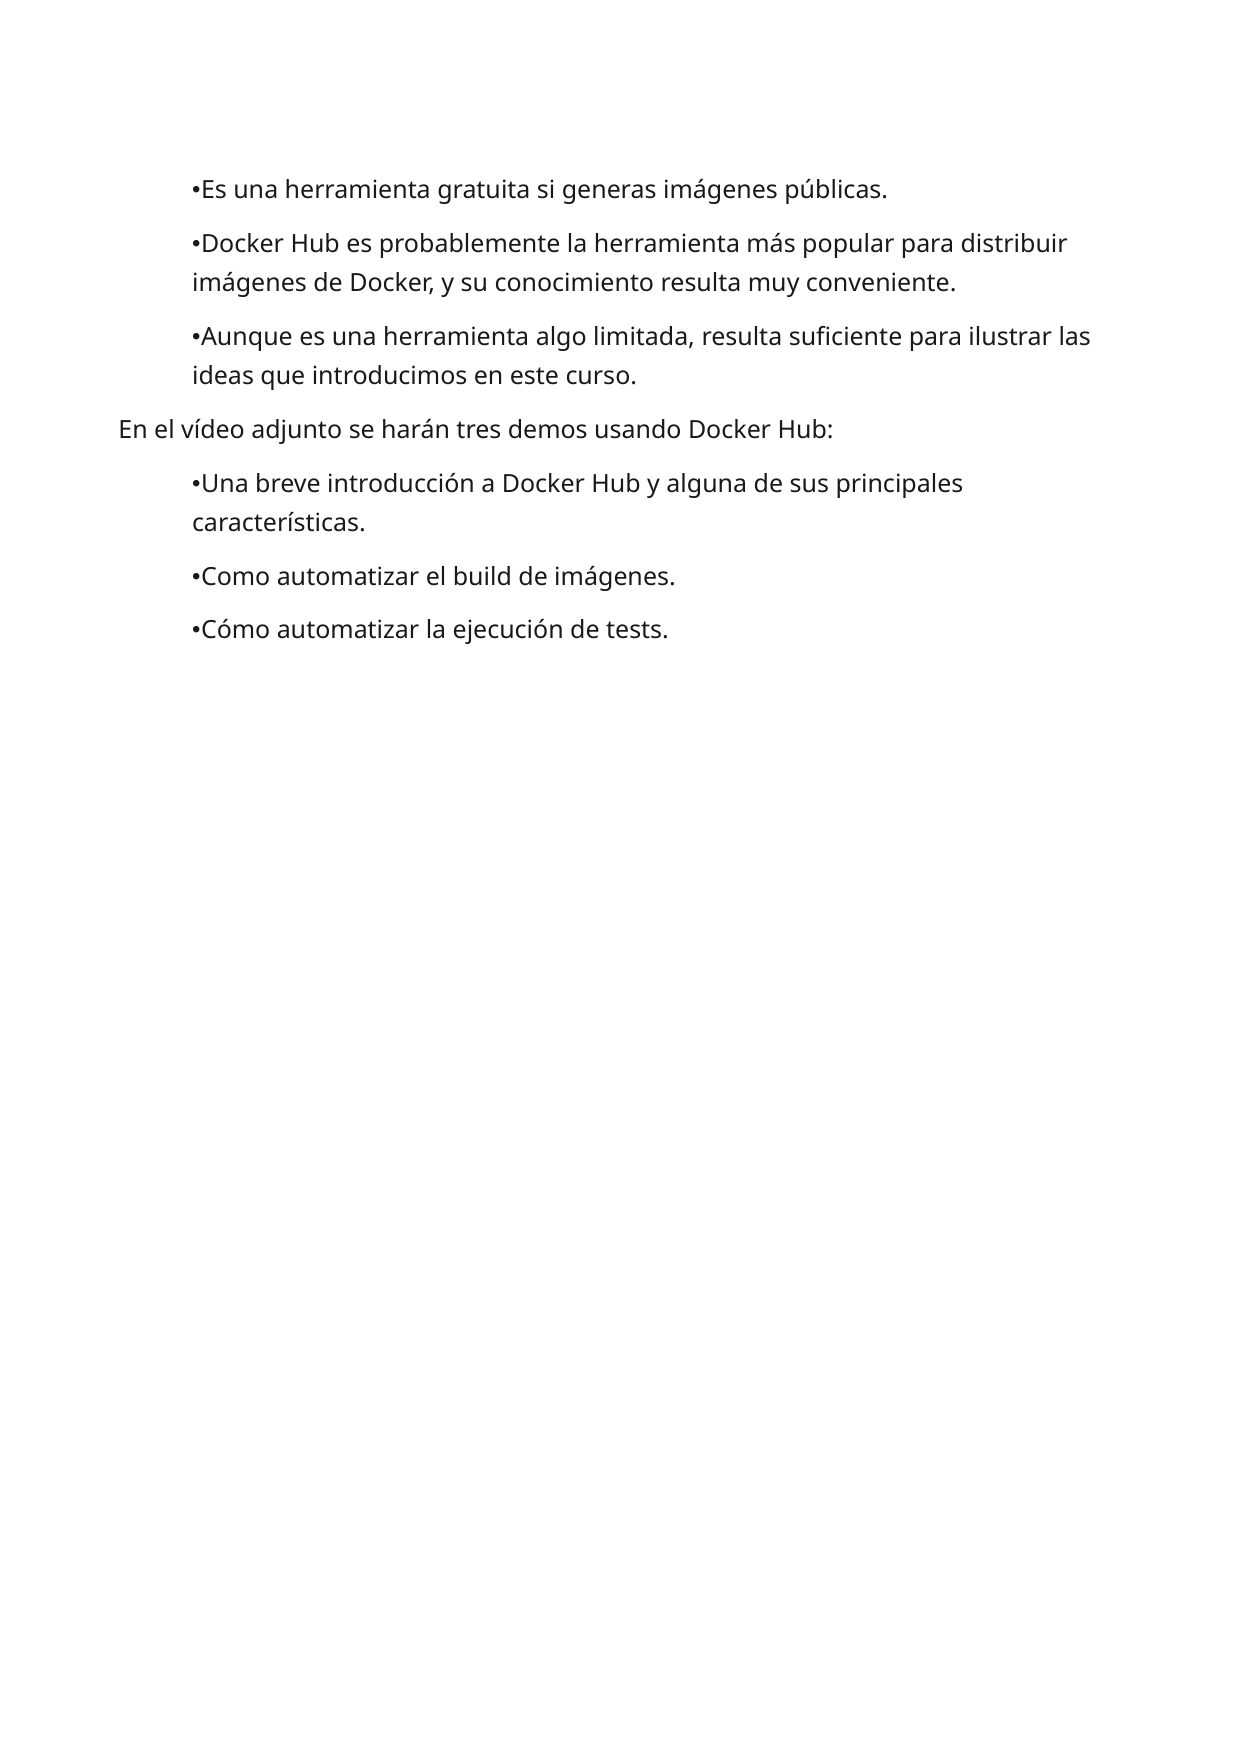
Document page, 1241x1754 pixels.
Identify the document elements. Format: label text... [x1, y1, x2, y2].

list Docker Hub es probablemente la herramienta más popular para distribuir imágenes de Docker, y su conocimiento resulta muy conveniente. [118, 226, 1122, 299]
list Cómo automatizar la ejecución de tests. [118, 612, 1122, 646]
list Una breve introducción a Docker Hub y alguna de sus principales características. [118, 465, 1122, 538]
list Es una herramienta gratuita si generas imágenes públicas. [118, 172, 1122, 206]
list Como automatizar el build de imágenes. [118, 558, 1122, 592]
list Aunque es una herramienta algo limitada, resulta suficiente para ilustrar las ideas que introducimos en este curso. [118, 318, 1122, 392]
text En el vídeo adjunto se harán tres demos usando Docker Hub: [118, 411, 1122, 446]
